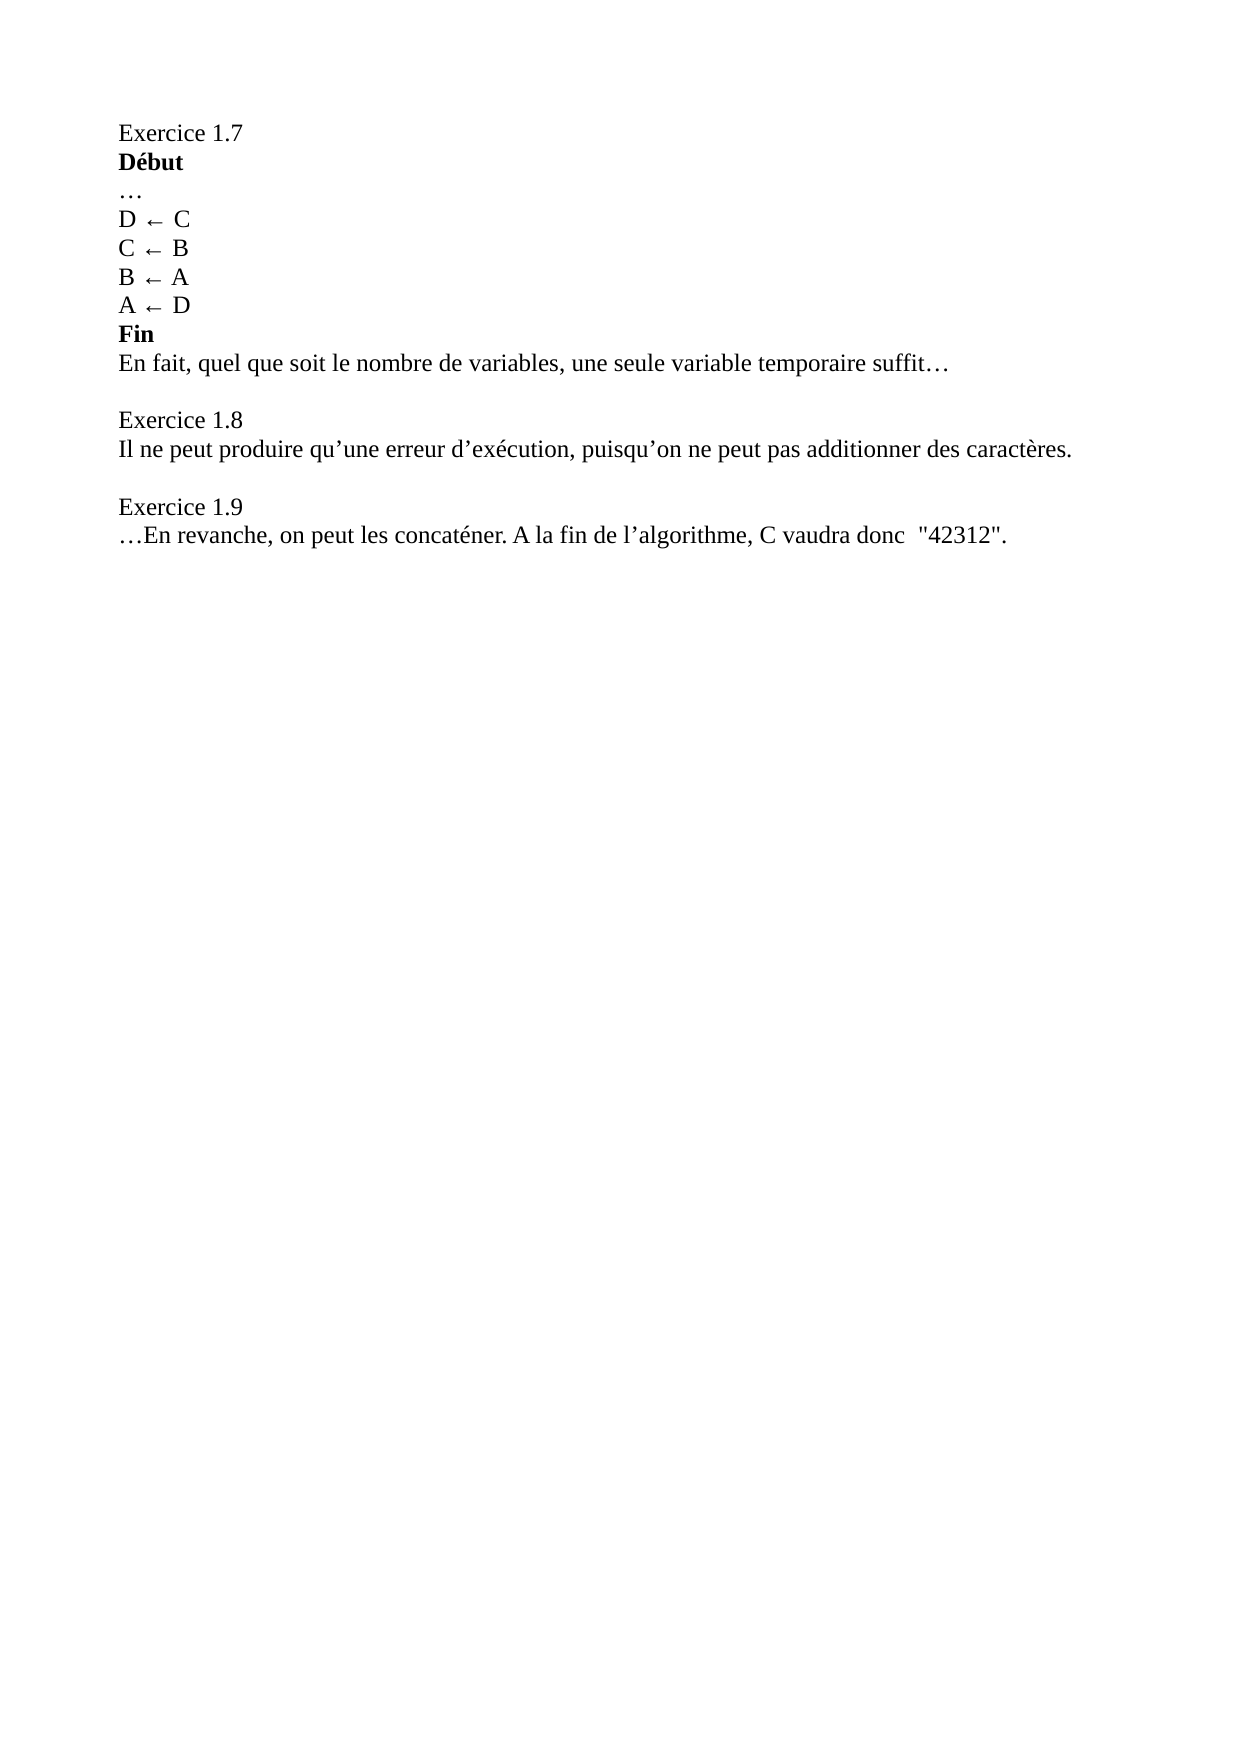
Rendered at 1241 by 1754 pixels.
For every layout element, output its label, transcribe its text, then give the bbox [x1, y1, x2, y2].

text Début … D ← C C ← B B ← A A ← D Fin [118, 147, 1122, 348]
text …En revanche, on peut les concaténer. A la fin de l’algorithme, C vaudra donc "42312". [118, 521, 1122, 549]
text En fait, quel que soit le nombre de variables, une seule variable temporaire suffit… [118, 348, 1122, 377]
text Il ne peut produire qu’une erreur d’exécution, puisqu’on ne peut pas additionner des caractères. [118, 434, 1122, 463]
text Exercice 1.9 [118, 492, 1122, 521]
text Exercice 1.8 [118, 406, 1122, 434]
text Exercice 1.7 [118, 118, 1122, 147]
